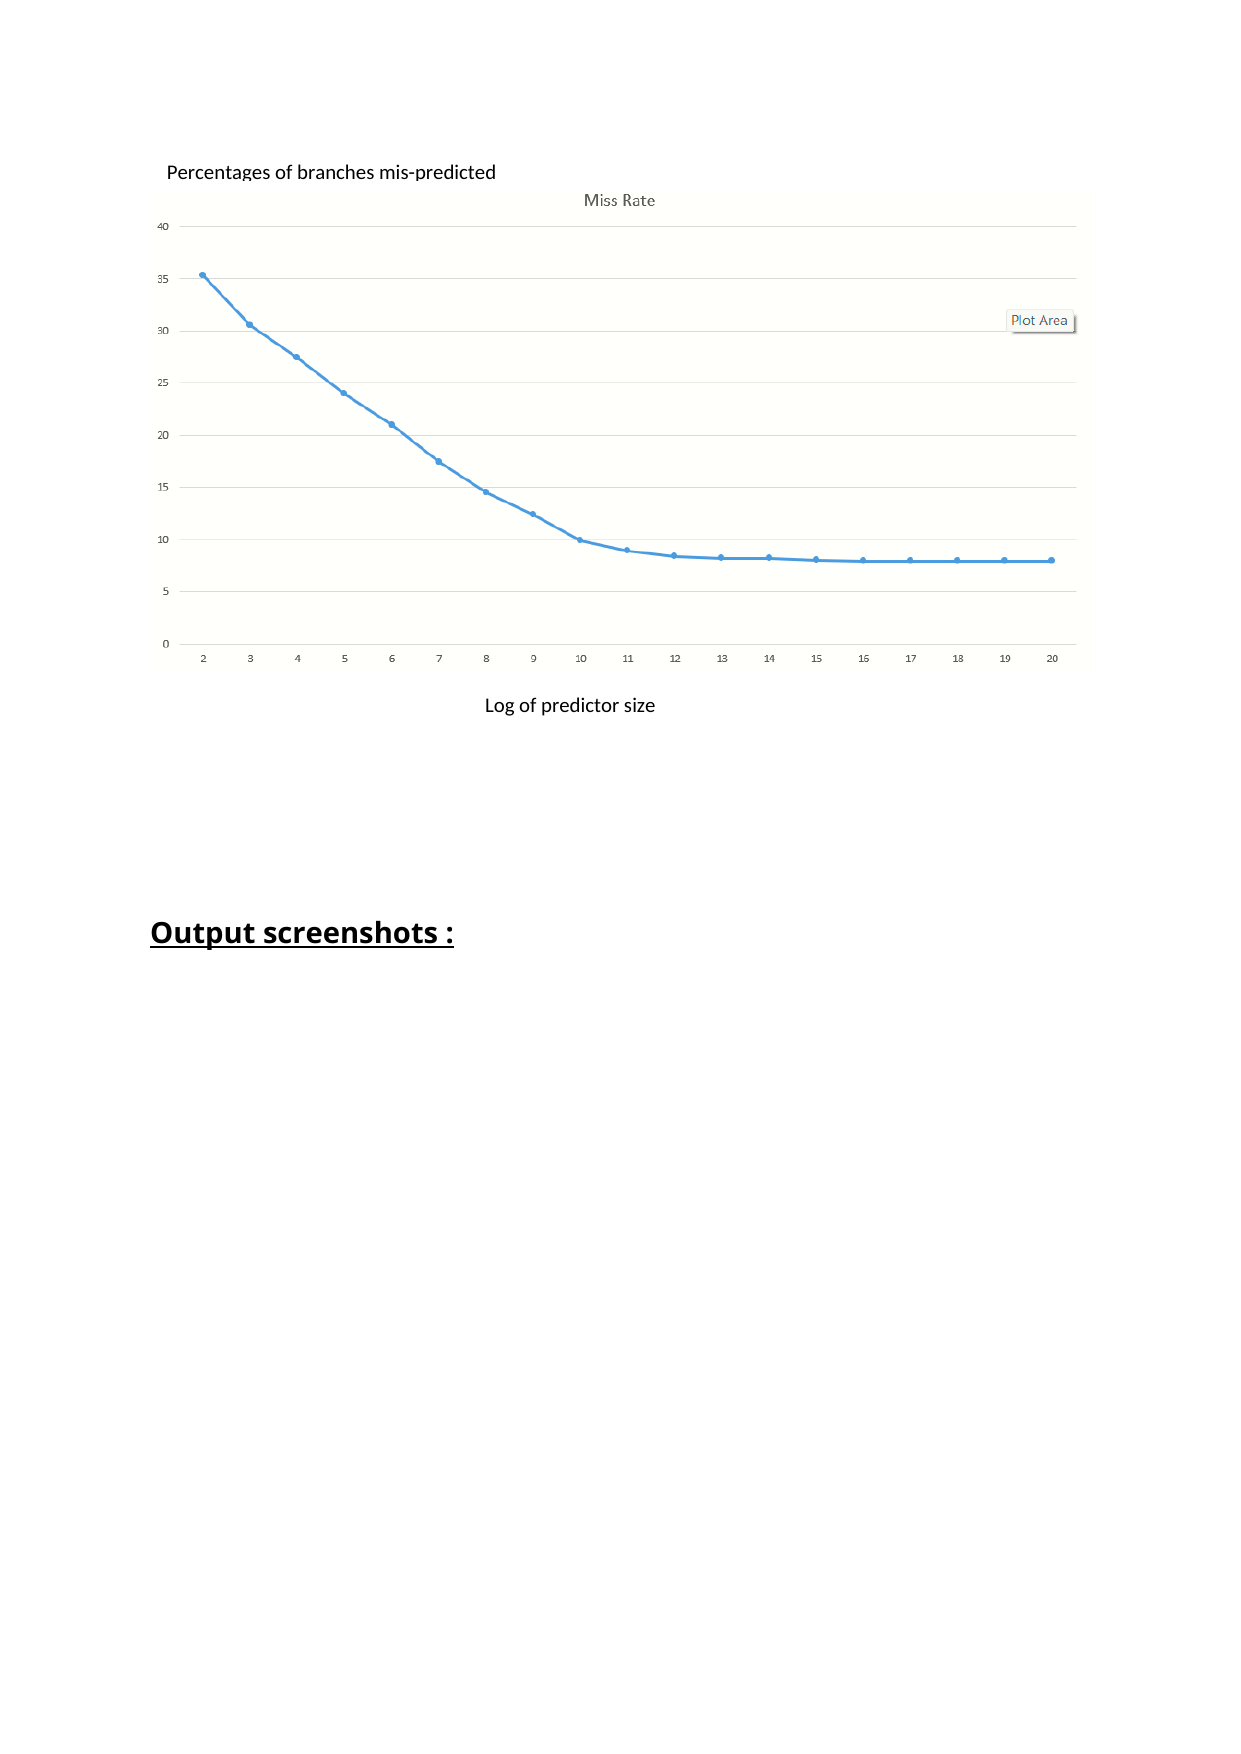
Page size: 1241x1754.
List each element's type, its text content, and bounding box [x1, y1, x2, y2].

text Percentages of branches mis-predicted [167, 159, 519, 180]
text Output screenshots : [150, 912, 1090, 952]
picture [150, 189, 1091, 672]
text Log of predictor size [485, 692, 839, 718]
